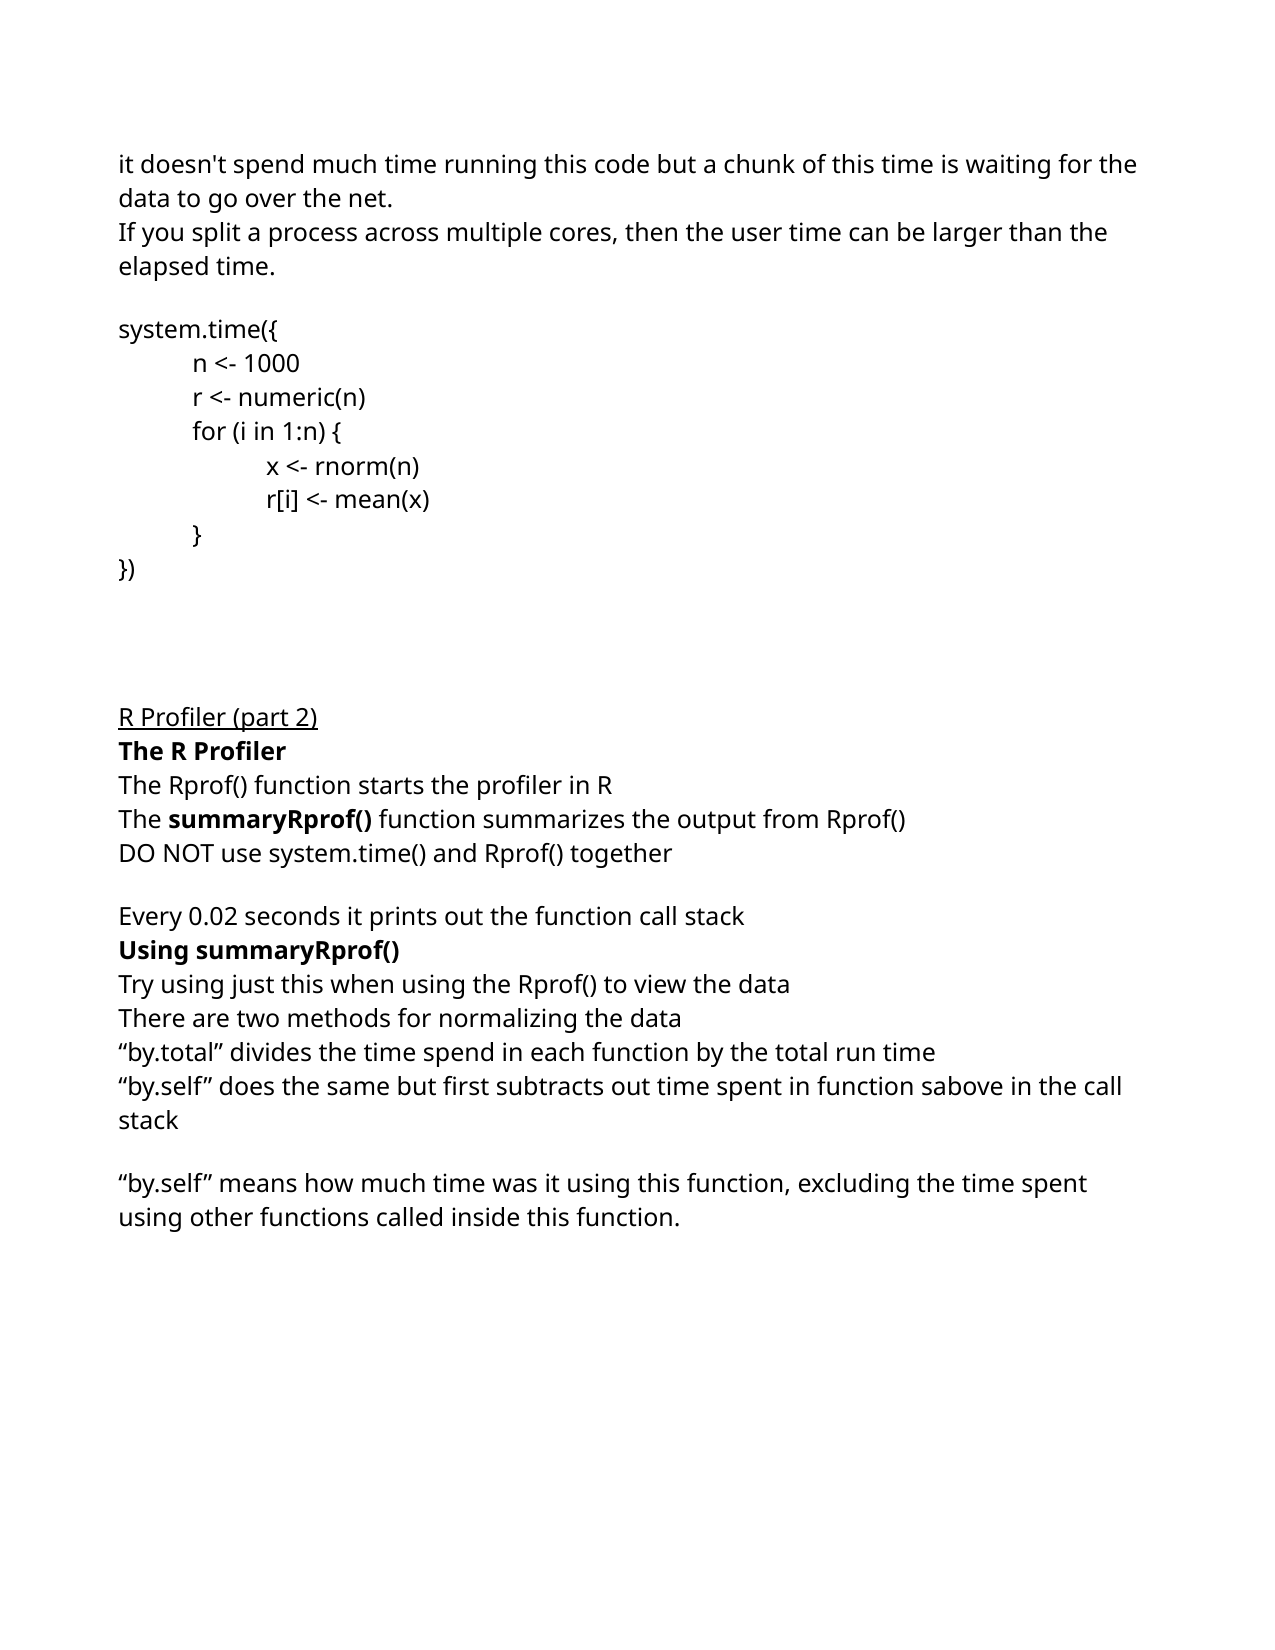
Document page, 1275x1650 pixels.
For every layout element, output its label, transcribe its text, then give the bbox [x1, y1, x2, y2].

text system.time({ [118, 312, 1157, 346]
text There are two methods for normalizing the data [118, 1001, 1157, 1035]
text The R Profiler [118, 733, 1157, 767]
text it doesn't spend much time running this code but a chunk of this time is waiting for the data to go over the net. [118, 147, 1157, 215]
text “by.self” does the same but first subtracts out time spent in function sabove in the call stack [118, 1069, 1157, 1137]
text }) [118, 550, 1157, 584]
text x <- rnorm(n) [118, 448, 1157, 482]
text for (i in 1:n) { [118, 414, 1157, 448]
text Every 0.02 seconds it prints out the function call stack [118, 898, 1157, 932]
text If you split a process across multiple cores, then the user time can be larger than the elapsed time. [118, 215, 1157, 283]
text The Rprof() function starts the profiler in R [118, 767, 1157, 802]
text The summaryRprof() function summarizes the output from Rprof() [118, 802, 1157, 836]
text } [118, 516, 1157, 550]
text r[i] <- mean(x) [118, 482, 1157, 516]
text “by.total” divides the time spend in each function by the total run time [118, 1035, 1157, 1069]
text R Profiler (part 2) [118, 699, 1157, 733]
text “by.self” means how much time was it using this function, excluding the time spent using other functions called inside this function. [118, 1166, 1157, 1234]
text r <- numeric(n) [118, 380, 1157, 414]
text DO NOT use system.time() and Rprof() together [118, 836, 1157, 870]
text n <- 1000 [118, 346, 1157, 380]
text Using summaryRprof() [118, 932, 1157, 967]
text Try using just this when using the Rprof() to view the data [118, 967, 1157, 1001]
